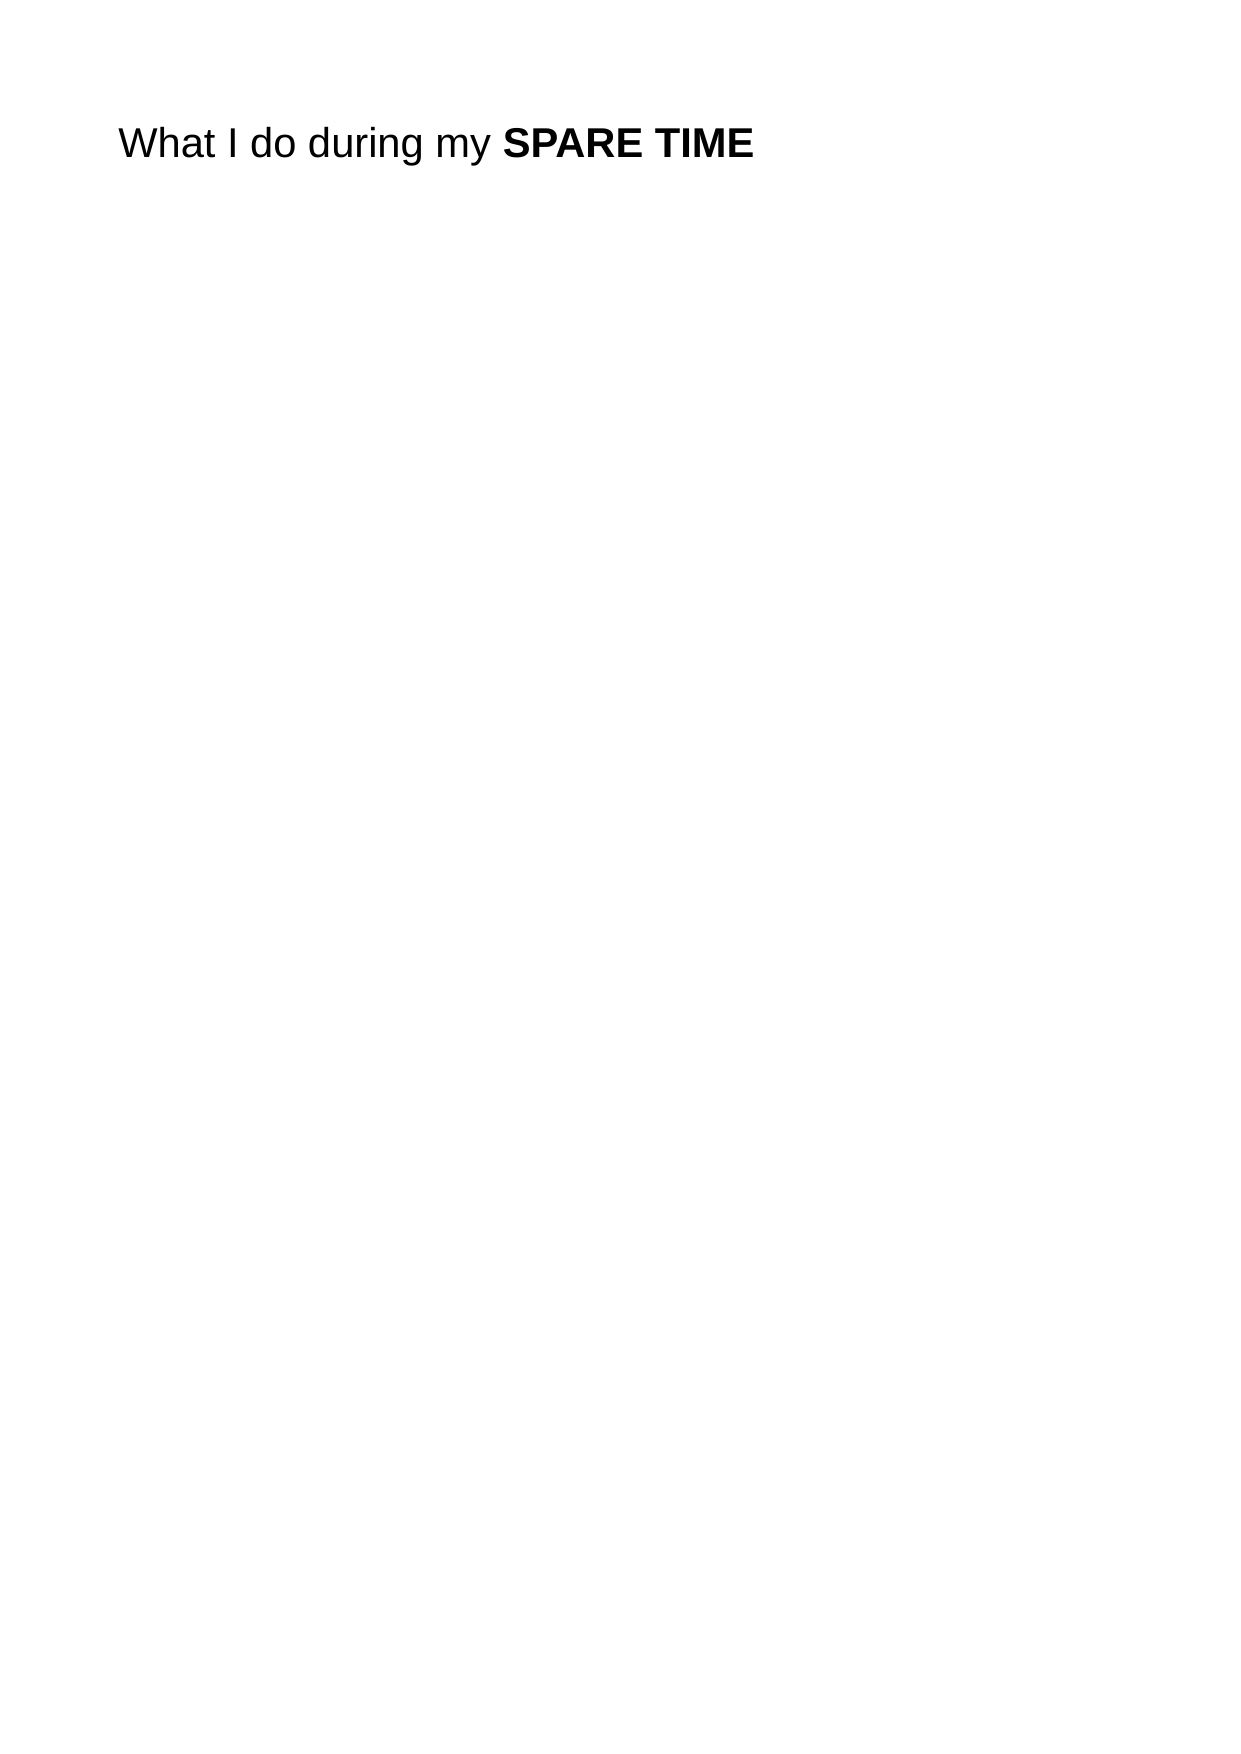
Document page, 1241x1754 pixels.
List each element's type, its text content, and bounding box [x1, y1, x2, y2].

text What I do during my SPARE TIME [118, 118, 1122, 166]
